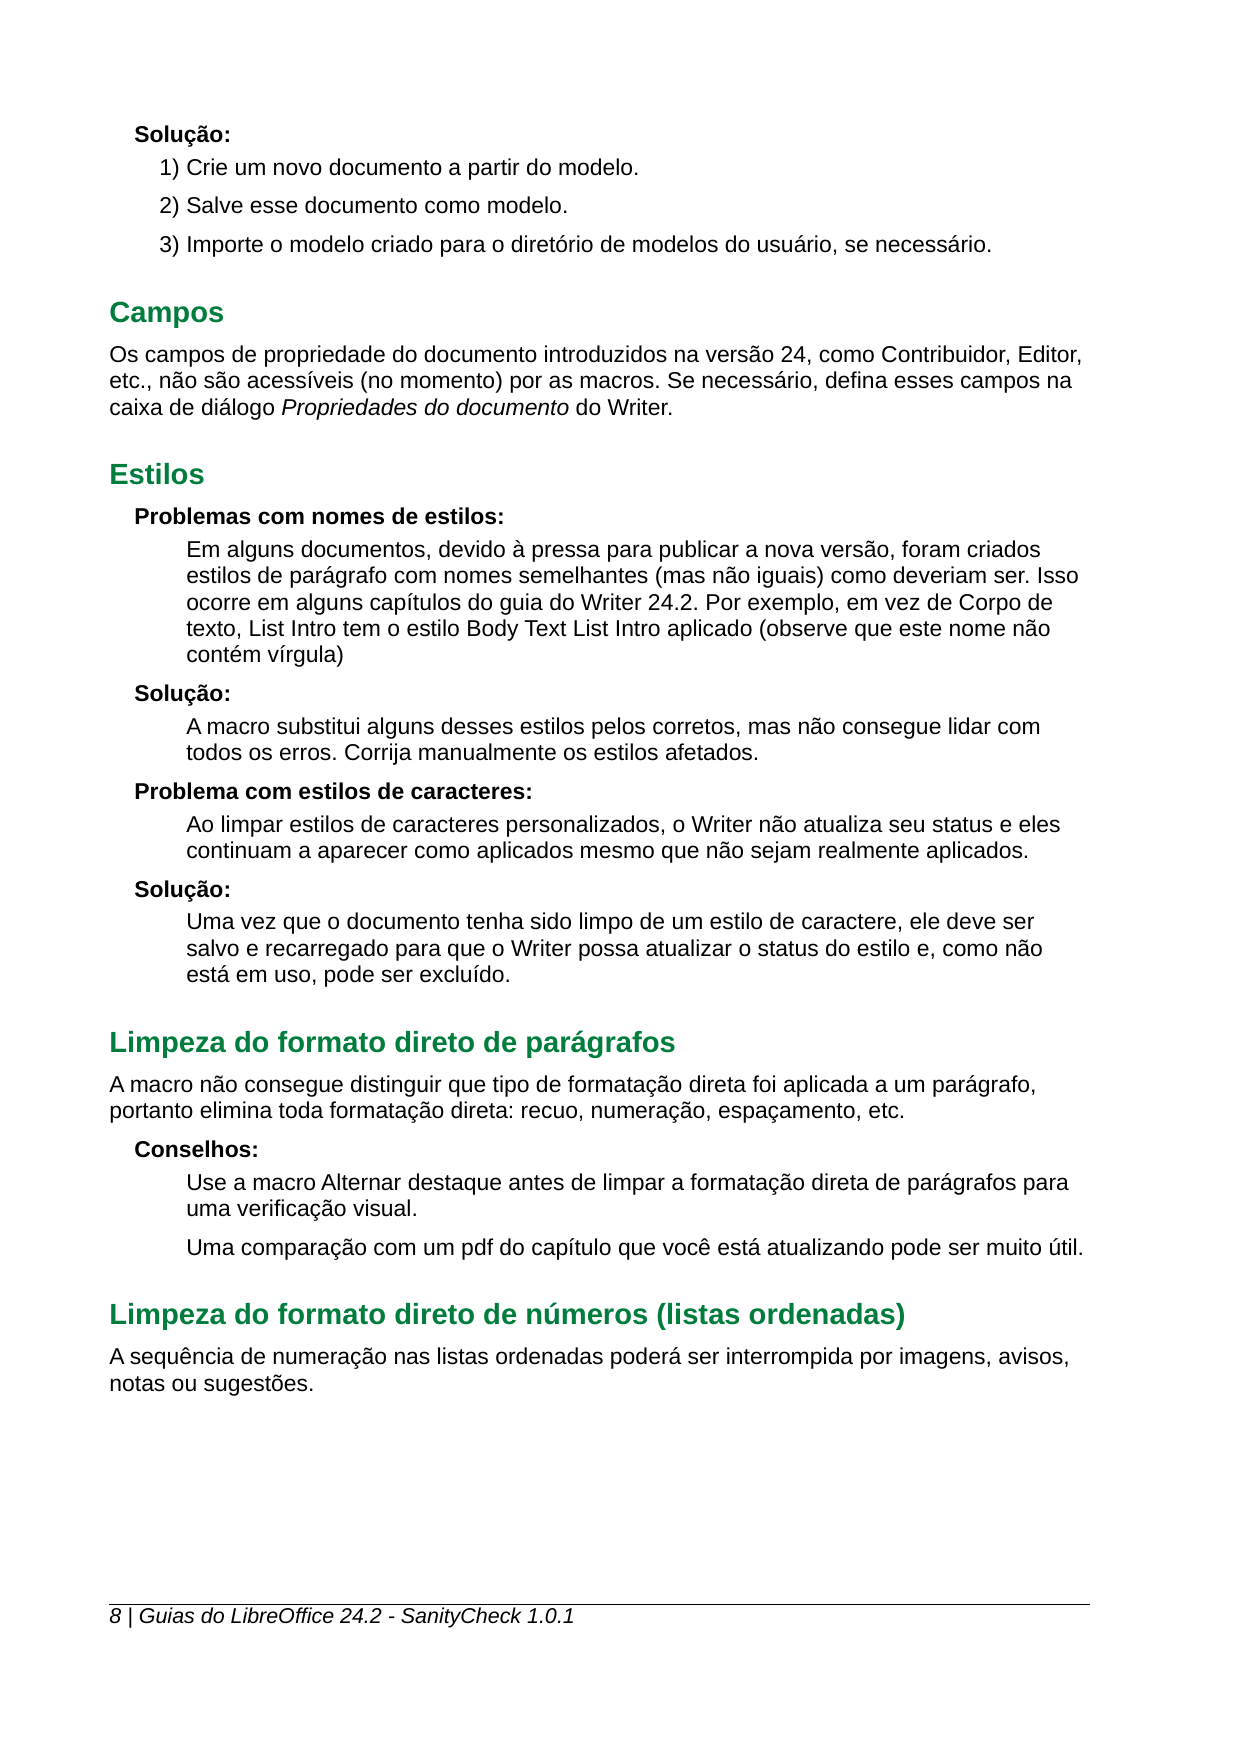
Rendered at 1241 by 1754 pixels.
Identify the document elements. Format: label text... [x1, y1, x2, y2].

list Importe o modelo criado para o diretório de modelos do usuário, se necessário. [186, 231, 1090, 258]
text A sequência de numeração nas listas ordenadas poderá ser interrompida por imagens, avisos, notas ou sugestões. [109, 1343, 1090, 1396]
text Solução: [134, 876, 1090, 902]
text A macro substitui alguns desses estilos pelos corretos, mas não consegue lidar com todos os erros. Corrija manualmente os estilos afetados. [186, 713, 1090, 765]
subtitle Limpeza do formato direto de parágrafos [109, 1025, 1090, 1058]
text Uma comparação com um pdf do capítulo que você está atualizando pode ser muito útil. [186, 1234, 1090, 1260]
text Solução: [134, 121, 1090, 147]
list Crie um novo documento a partir do modelo. [186, 154, 1090, 180]
text Conselhos: [134, 1136, 1090, 1162]
text Ao limpar estilos de caracteres personalizados, o Writer não atualiza seu status e eles continuam a aparecer como aplicados mesmo que não sejam realmente aplicados. [186, 811, 1090, 863]
list Salve esse documento como modelo. [186, 192, 1090, 219]
text Em alguns documentos, devido à pressa para publicar a nova versão, foram criados estilos de parágrafo com nomes semelhantes (mas não iguais) como deveriam ser. Isso ocorre em alguns capítulos do guia do Writer 24.2. Por exemplo, em vez de Corpo de texto, List Intro tem o estilo Body Text List Intro aplicado (observe que este nome não contém vírgula) [186, 536, 1090, 668]
list A macro não consegue distinguir que tipo de formatação direta foi aplicada a um parágrafo, portanto elimina toda formatação direta: recuo, numeração, espaçamento, etc. [109, 1071, 1090, 1123]
text Uma vez que o documento tenha sido limpo de um estilo de caractere, ele deve ser salvo e recarregado para que o Writer possa atualizar o status do estilo e, como não está em uso, pode ser excluído. [186, 908, 1090, 987]
text Problemas com nomes de estilos: [134, 503, 1090, 529]
text Problema com estilos de caracteres: [134, 778, 1090, 804]
subtitle Limpeza do formato direto de números (listas ordenadas) [109, 1297, 1090, 1331]
subtitle Campos [109, 295, 1090, 328]
text Solução: [134, 680, 1090, 706]
subtitle Estilos [109, 457, 1090, 491]
text Use a macro Alternar destaque antes de limpar a formatação direta de parágrafos para uma verificação visual. [186, 1168, 1090, 1221]
text Os campos de propriedade do documento introduzidos na versão 24, como Contribuidor, Editor, etc., não são acessíveis (no momento) por as macros. Se necessário, defina esses campos na caixa de diálogo Propriedades do documento do Writer. [109, 341, 1090, 420]
